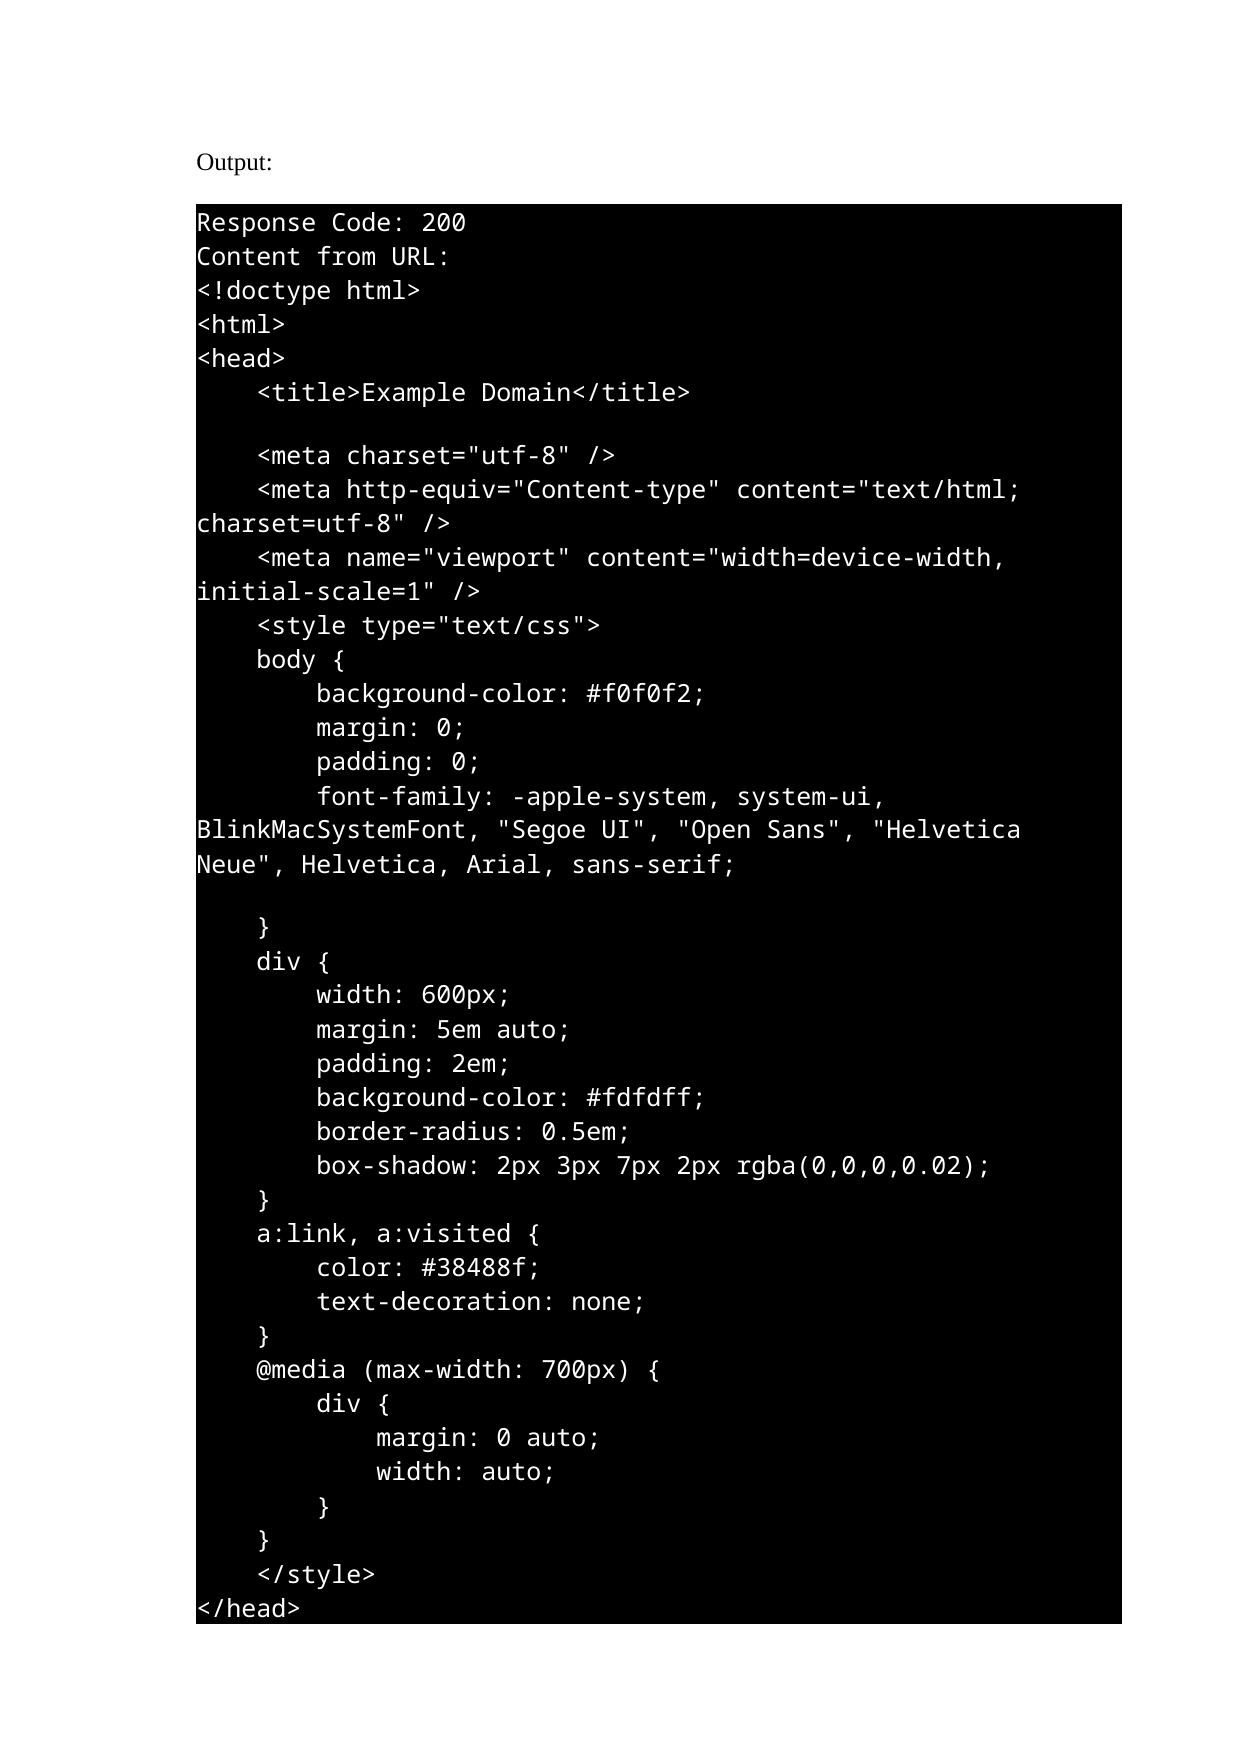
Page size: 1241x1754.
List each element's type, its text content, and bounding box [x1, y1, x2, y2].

text } [196, 1318, 1122, 1352]
text margin: 0; [196, 710, 1122, 744]
text </style> [196, 1556, 1122, 1590]
text <html> [196, 307, 1122, 341]
text div { [196, 1386, 1122, 1420]
text Content from URL: [196, 238, 1122, 272]
text <title>Example Domain</title> [196, 375, 1122, 409]
text <style type="text/css"> [196, 608, 1122, 642]
text Output: [196, 147, 1122, 176]
text background-color: #f0f0f2; [196, 676, 1122, 710]
text background-color: #fdfdff; [196, 1079, 1122, 1113]
text <!doctype html> [196, 272, 1122, 307]
text } [196, 1182, 1122, 1216]
text text-decoration: none; [196, 1284, 1122, 1318]
text width: auto; [196, 1454, 1122, 1488]
text @media (max-width: 700px) { [196, 1352, 1122, 1386]
text <meta charset="utf-8" /> [196, 437, 1122, 472]
text margin: 0 auto; [196, 1420, 1122, 1454]
text color: #38488f; [196, 1250, 1122, 1284]
text margin: 5em auto; [196, 1011, 1122, 1045]
text div { [196, 943, 1122, 977]
text <meta http-equiv="Content-type" content="text/html; charset=utf-8" /> [196, 472, 1122, 540]
text width: 600px; [196, 977, 1122, 1011]
text a:link, a:visited { [196, 1216, 1122, 1250]
text } [196, 1488, 1122, 1522]
text padding: 0; [196, 744, 1122, 778]
text font-family: -apple-system, system-ui, BlinkMacSystemFont, "Segoe UI", "Open Sans", "Helvetica Neue", Helvetica, Arial, sans-serif; [196, 778, 1122, 880]
text <head> [196, 341, 1122, 375]
text } [196, 909, 1122, 943]
text </head> [196, 1590, 1122, 1624]
text <meta name="viewport" content="width=device-width, initial-scale=1" /> [196, 540, 1122, 608]
text body { [196, 642, 1122, 676]
text border-radius: 0.5em; [196, 1113, 1122, 1147]
text Response Code: 200 [196, 204, 1122, 238]
text } [196, 1522, 1122, 1556]
text box-shadow: 2px 3px 7px 2px rgba(0,0,0,0.02); [196, 1147, 1122, 1182]
text padding: 2em; [196, 1045, 1122, 1079]
